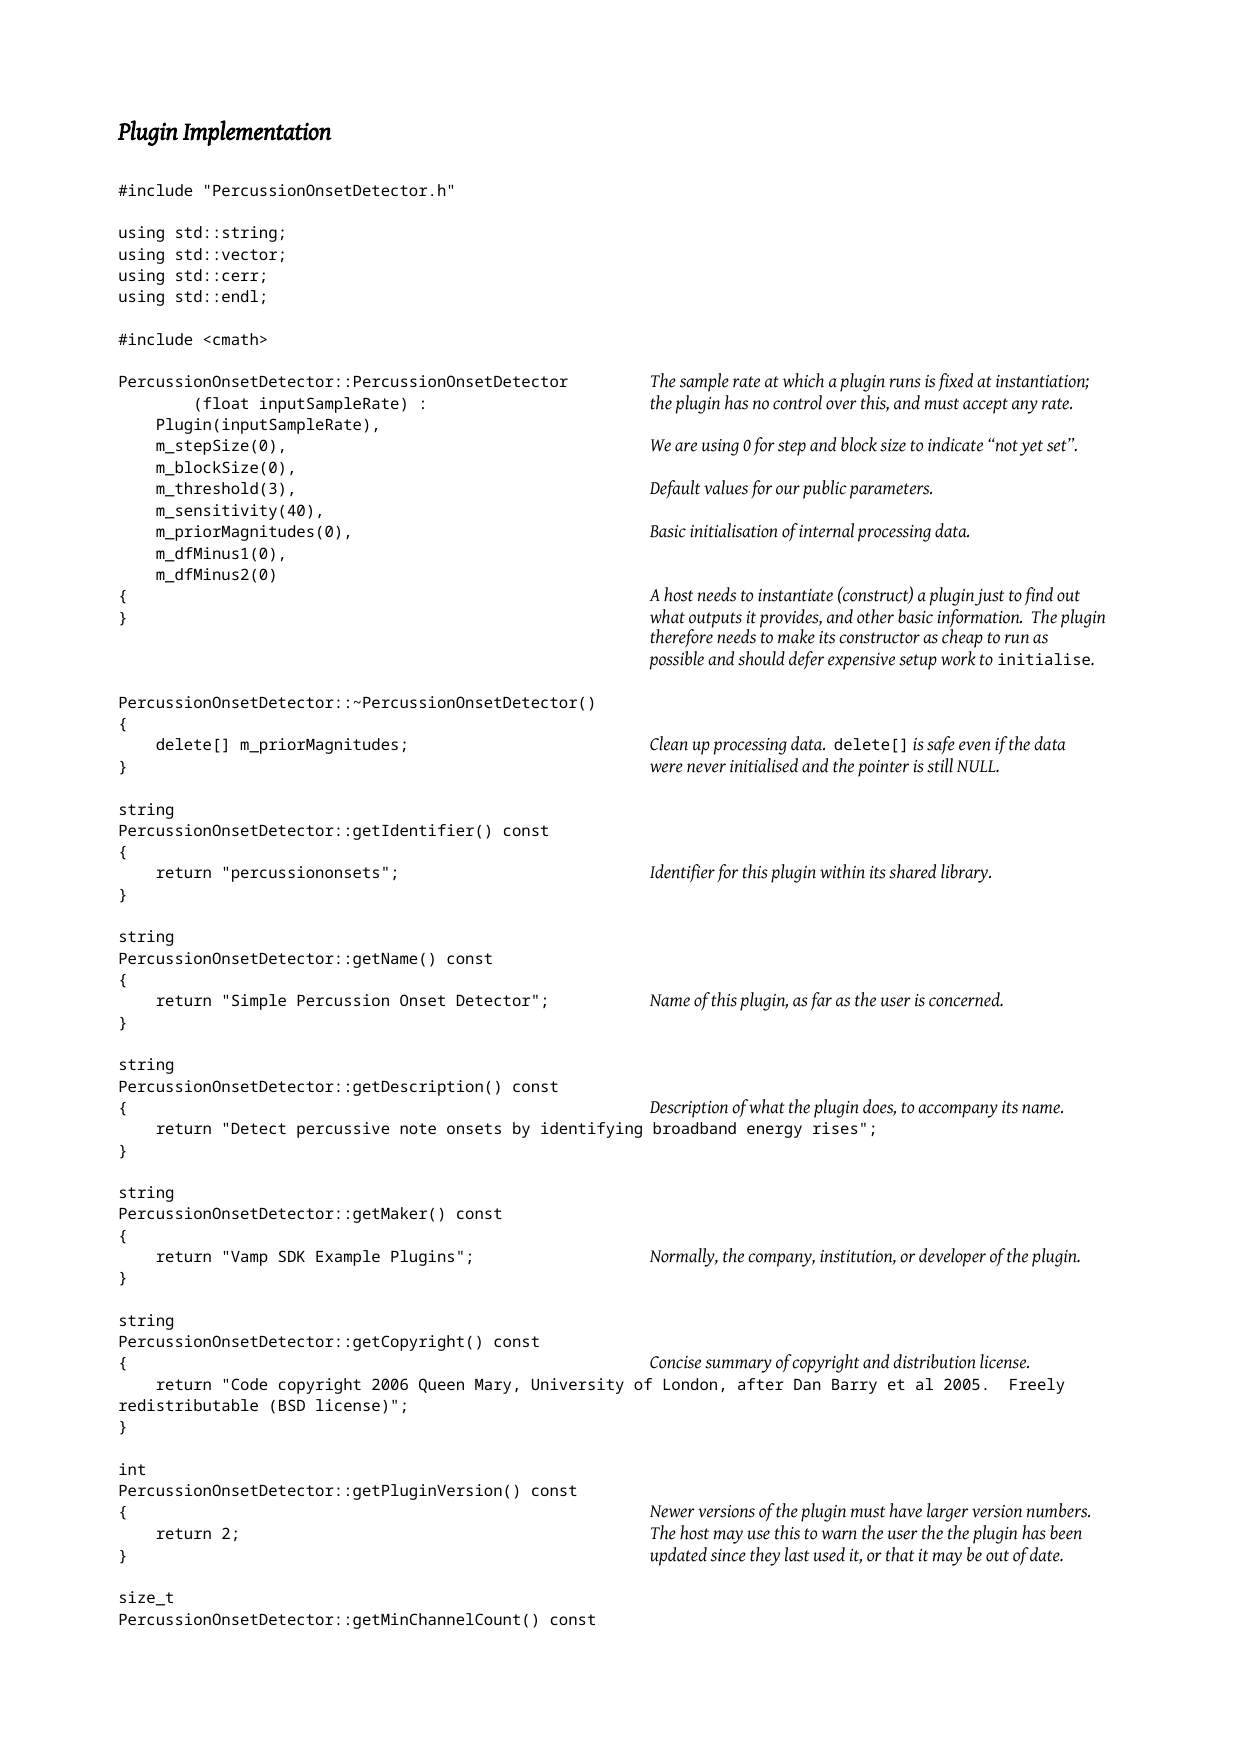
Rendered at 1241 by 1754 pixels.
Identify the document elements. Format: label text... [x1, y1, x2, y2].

text { [118, 969, 1122, 990]
text { Description of what the plugin does, to accompany its name. [118, 1097, 1122, 1118]
text return "Vamp SDK Example Plugins"; Normally, the company, institution, or developer of the plugin. [118, 1246, 1122, 1267]
subtitle Plugin Implementation [118, 118, 1122, 146]
text using std::endl; [118, 286, 1122, 307]
text (float inputSampleRate) : the plugin has no control over this, and must accept any rate. [118, 392, 1122, 414]
text PercussionOnsetDetector::getMinChannelCount() const [118, 1608, 1122, 1630]
text } updated since they last used it, or that it may be out of date. [118, 1544, 1122, 1566]
text using std::string; [118, 222, 1122, 243]
text int [118, 1459, 1122, 1480]
text { [118, 713, 1122, 734]
text delete[] m_priorMagnitudes; Clean up processing data. delete[] is safe even if the data [118, 734, 1122, 756]
text size_t [118, 1587, 1122, 1608]
text PercussionOnsetDetector::getName() const [118, 947, 1122, 969]
text return "percussiononsets"; Identifier for this plugin within its shared library. [118, 862, 1122, 884]
text therefore needs to make its constructor as cheap to run as [118, 628, 1122, 649]
text #include "PercussionOnsetDetector.h" [118, 179, 1122, 201]
text PercussionOnsetDetector::~PercussionOnsetDetector() [118, 692, 1122, 713]
text } [118, 884, 1122, 905]
text Plugin(inputSampleRate), [118, 414, 1122, 435]
text string [118, 1310, 1122, 1331]
text { Newer versions of the plugin must have larger version numbers. [118, 1501, 1122, 1523]
text string [118, 926, 1122, 947]
text m_priorMagnitudes(0), Basic initialisation of internal processing data. [118, 521, 1122, 542]
text { [118, 841, 1122, 862]
text return "Detect percussive note onsets by identifying broadband energy rises"; [118, 1118, 1122, 1139]
text } [118, 1416, 1122, 1437]
text return "Simple Percussion Onset Detector"; Name of this plugin, as far as the user is concerned. [118, 990, 1122, 1012]
text } [118, 1267, 1122, 1288]
text using std::vector; [118, 243, 1122, 264]
text return "Code copyright 2006 Queen Mary, University of London, after Dan Barry et al 2005. Freely redistributable (BSD license)"; [118, 1374, 1122, 1416]
text m_sensitivity(40), [118, 499, 1122, 521]
text } what outputs it provides, and other basic information. The plugin [118, 606, 1122, 628]
text m_dfMinus2(0) [118, 564, 1122, 585]
text #include <cmath> [118, 328, 1122, 349]
text } [118, 1139, 1122, 1161]
text } [118, 1012, 1122, 1033]
text { A host needs to instantiate (construct) a plugin just to find out [118, 585, 1122, 606]
text string [118, 798, 1122, 820]
text } were never initialised and the pointer is still NULL. [118, 756, 1122, 777]
text m_stepSize(0), We are using 0 for step and block size to indicate “not yet set”. [118, 435, 1122, 457]
text PercussionOnsetDetector::getCopyright() const [118, 1331, 1122, 1352]
text PercussionOnsetDetector::getIdentifier() const [118, 820, 1122, 841]
text using std::cerr; [118, 264, 1122, 286]
text PercussionOnsetDetector::getMaker() const [118, 1203, 1122, 1224]
text possible and should defer expensive setup work to initialise. [118, 649, 1122, 670]
text string [118, 1182, 1122, 1203]
text PercussionOnsetDetector::getPluginVersion() const [118, 1480, 1122, 1501]
text m_threshold(3), Default values for our public parameters. [118, 478, 1122, 499]
text m_blockSize(0), [118, 457, 1122, 478]
text string [118, 1054, 1122, 1075]
text return 2; The host may use this to warn the user the the plugin has been [118, 1523, 1122, 1544]
text { Concise summary of copyright and distribution license. [118, 1352, 1122, 1374]
text PercussionOnsetDetector::PercussionOnsetDetector The sample rate at which a plugin runs is fixed at instantiation; [118, 371, 1122, 392]
text PercussionOnsetDetector::getDescription() const [118, 1075, 1122, 1097]
text { [118, 1224, 1122, 1246]
text m_dfMinus1(0), [118, 542, 1122, 564]
